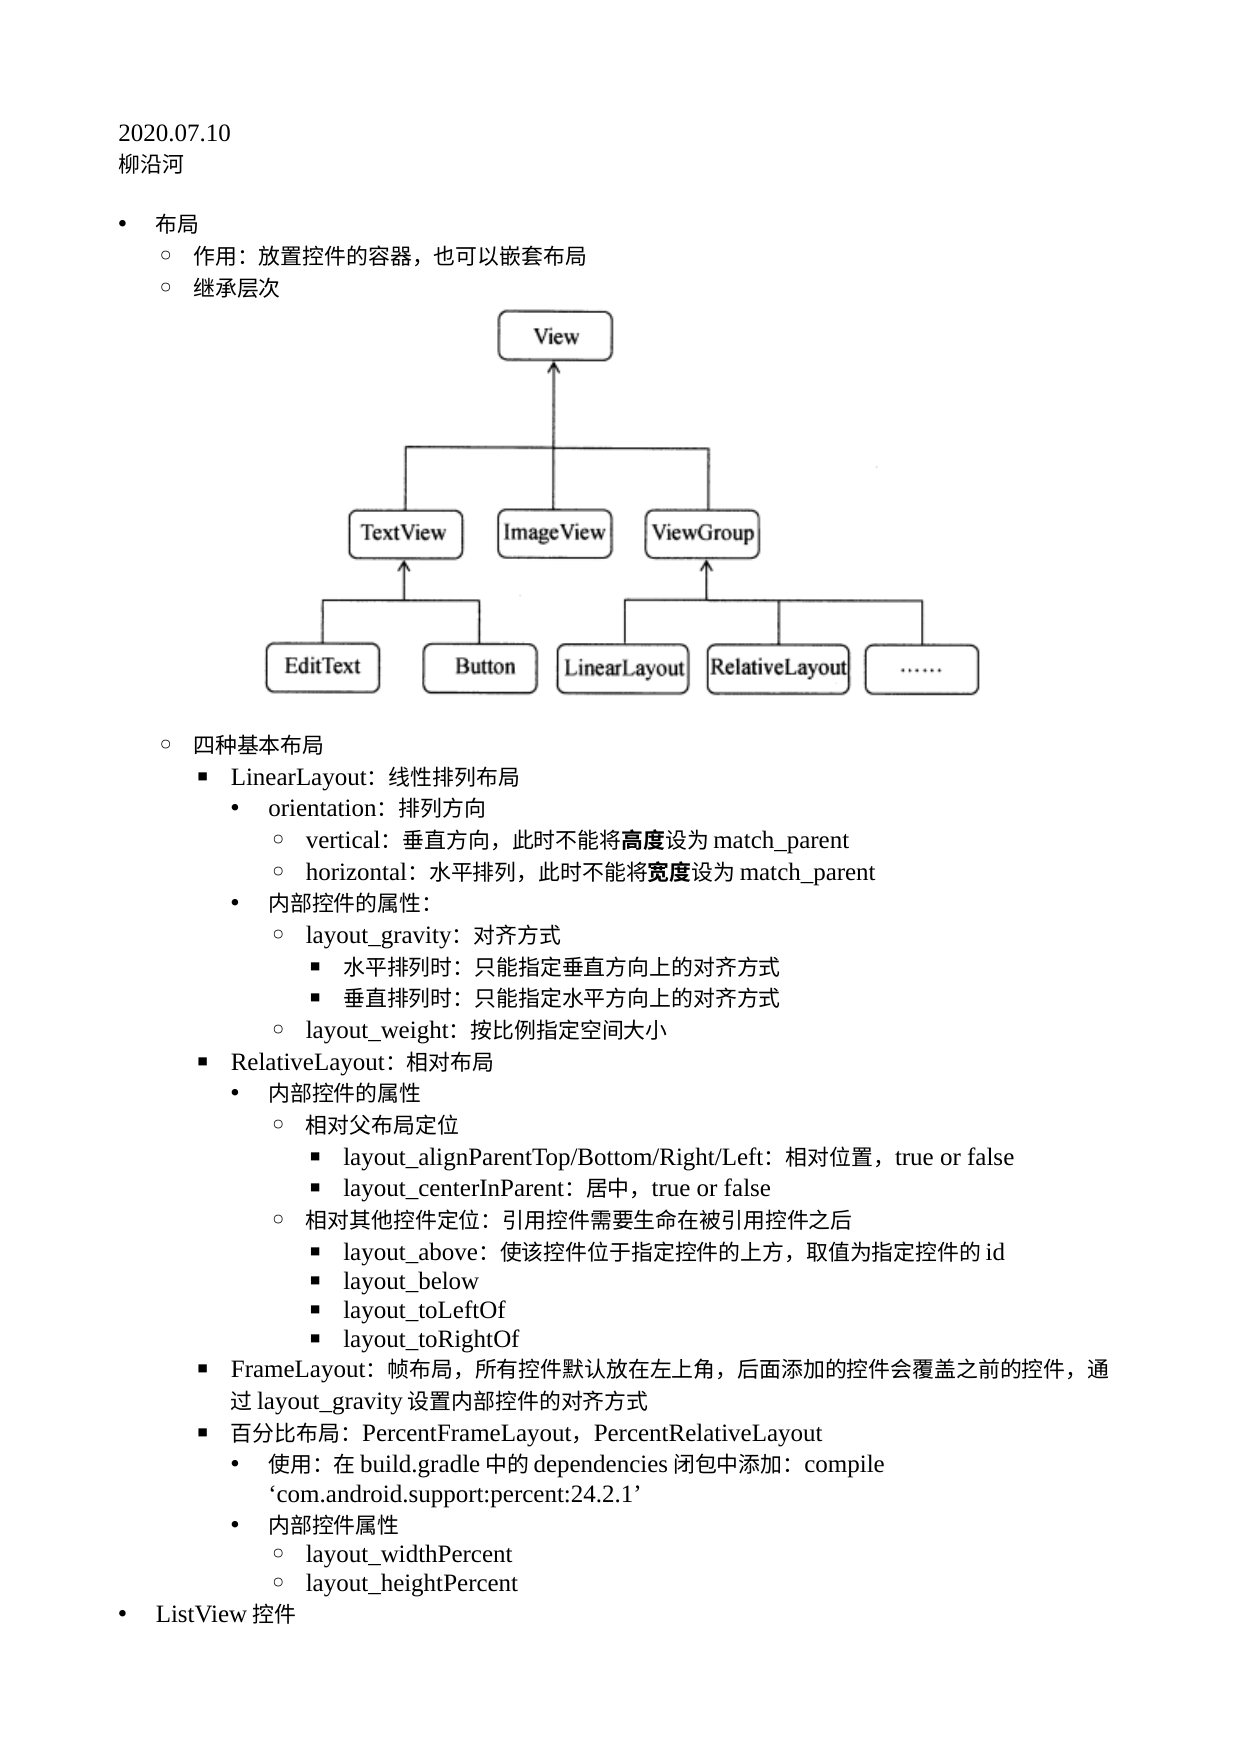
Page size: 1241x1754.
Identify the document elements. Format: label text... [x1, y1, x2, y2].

list ListView控件 [118, 1597, 1122, 1629]
list 四种基本布局 [156, 728, 1122, 759]
list 内部控件的属性 [231, 1076, 1122, 1108]
list layout_centerInParent：居中，true or false [306, 1171, 1122, 1203]
list layout_alignParentTop/Bottom/Right/Left：相对位置，true or false [306, 1139, 1122, 1171]
list 垂直排列时：只能指定水平方向上的对齐方式 [306, 981, 1122, 1013]
list 继承层次 [156, 271, 1122, 302]
list LinearLayout：线性排列布局 [193, 759, 1122, 791]
picture [249, 302, 992, 700]
list layout_weight：按比例指定空间大小 [268, 1013, 1122, 1044]
list 相对其他控件定位：引用控件需要生命在被引用控件之后 [268, 1203, 1122, 1234]
text 柳沿河 [118, 147, 1122, 178]
list layout_widthPercent [268, 1539, 1122, 1568]
list 使用：在build.gradle中的dependencies闭包中添加：compile ‘com.android.support:percent:24.2.1’ [231, 1447, 1122, 1508]
list 内部控件属性 [231, 1508, 1122, 1539]
list 作用：放置控件的容器，也可以嵌套布局 [156, 239, 1122, 271]
list 水平排列时：只能指定垂直方向上的对齐方式 [306, 949, 1122, 981]
list layout_below [306, 1266, 1122, 1295]
list orientation：排列方向 [231, 791, 1122, 823]
list 内部控件的属性： [231, 886, 1122, 918]
text 2020.07.10 [118, 118, 1122, 147]
list layout_toRightOf [306, 1324, 1122, 1352]
list vertical：垂直方向，此时不能将高度设为match_parent [268, 823, 1122, 854]
list layout_toLeftOf [306, 1295, 1122, 1324]
list layout_above：使该控件位于指定控件的上方，取值为指定控件的id [306, 1234, 1122, 1266]
list 百分比布局：PercentFrameLayout，PercentRelativeLayout [193, 1416, 1122, 1447]
list FrameLayout：帧布局，所有控件默认放在左上角，后面添加的控件会覆盖之前的控件，通过layout_gravity设置内部控件的对齐方式 [193, 1352, 1122, 1416]
list 相对父布局定位 [268, 1108, 1122, 1139]
list horizontal：水平排列，此时不能将宽度设为match_parent [268, 854, 1122, 886]
list layout_heightPercent [268, 1568, 1122, 1597]
list 布局 [118, 207, 1122, 239]
list RelativeLayout：相对布局 [193, 1044, 1122, 1076]
list layout_gravity：对齐方式 [268, 918, 1122, 949]
